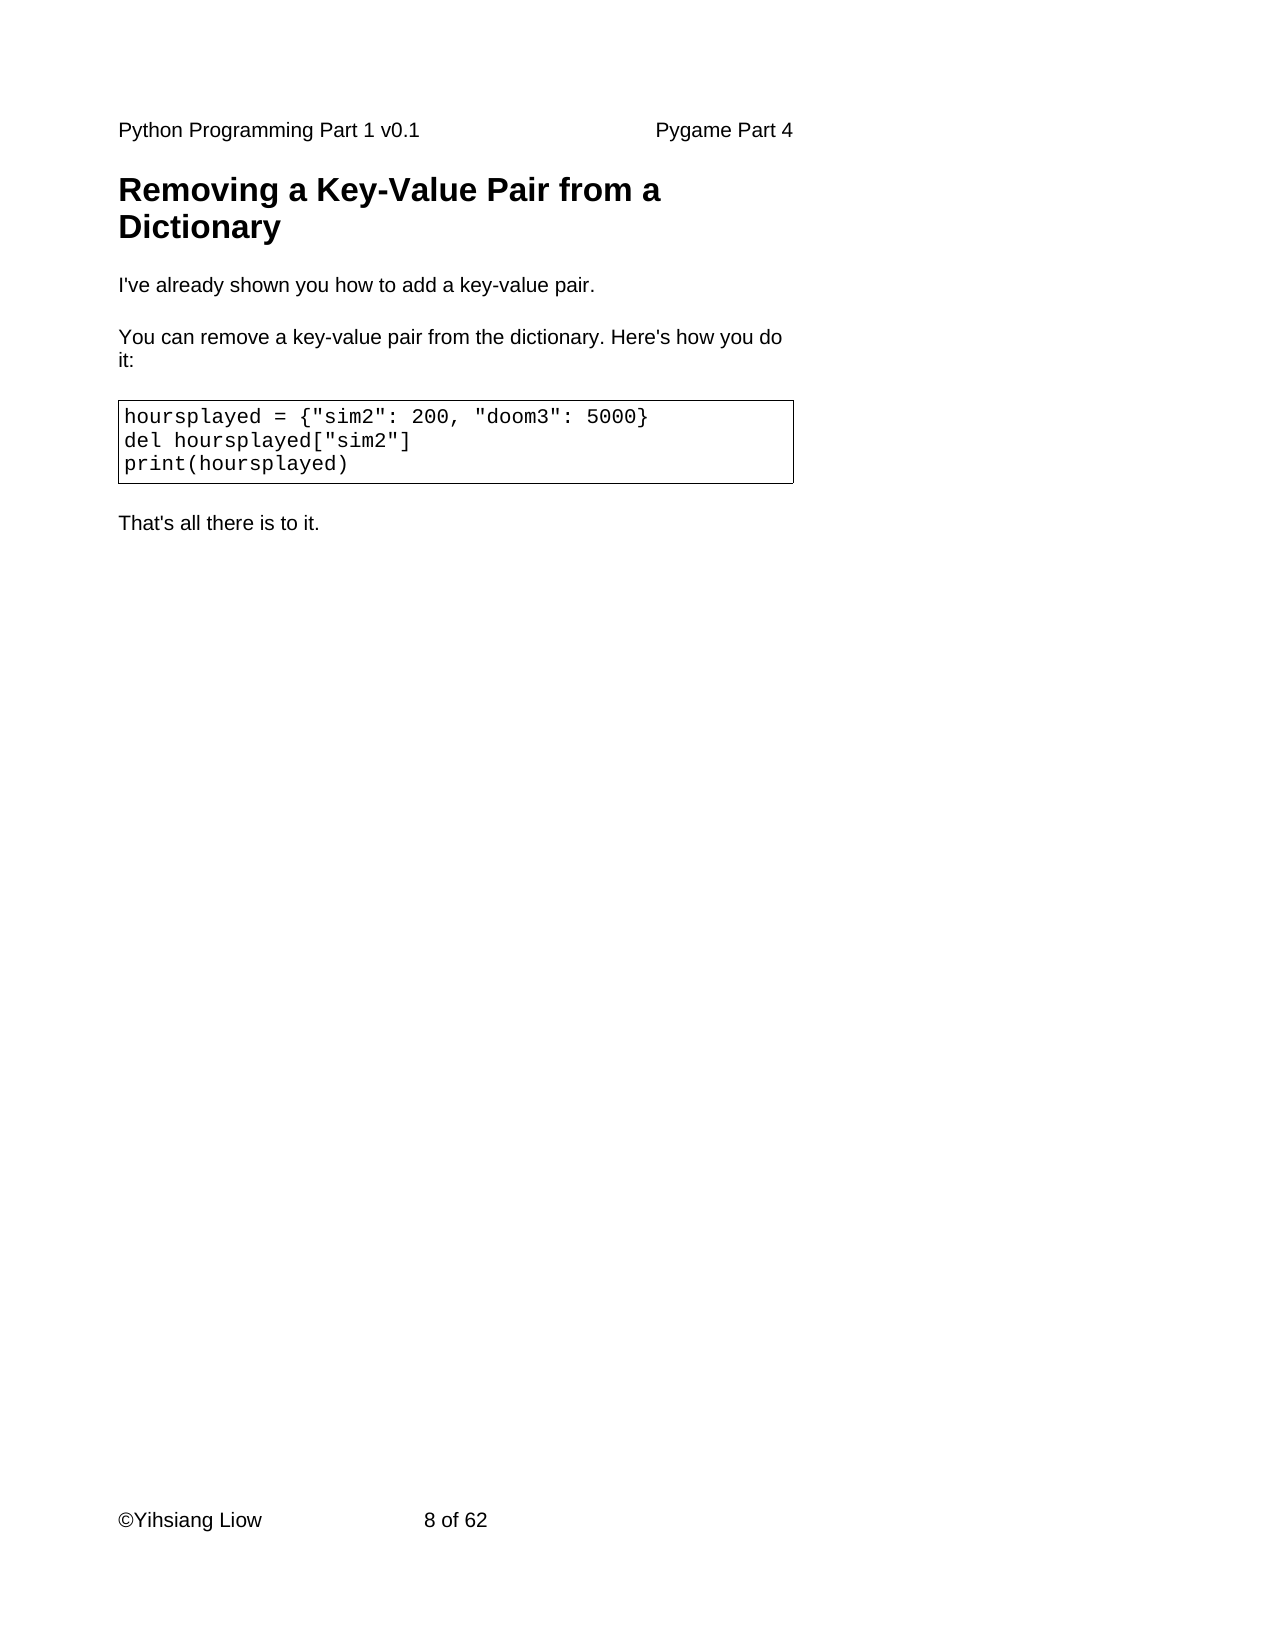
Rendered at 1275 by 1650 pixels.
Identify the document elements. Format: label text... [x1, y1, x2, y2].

text Removing a Key-Value Pair from a Dictionary [118, 171, 793, 245]
text That's all there is to it. [118, 511, 793, 534]
text You can remove a key-value pair from the dictionary. Here's how you do it: [118, 325, 793, 372]
text I've already shown you how to add a key-value pair. [118, 274, 793, 297]
table_header hoursplayed = {"sim2": 200, "doom3": 5000} del hoursplayed["sim2"] print(hoursplayed) [119, 401, 793, 483]
